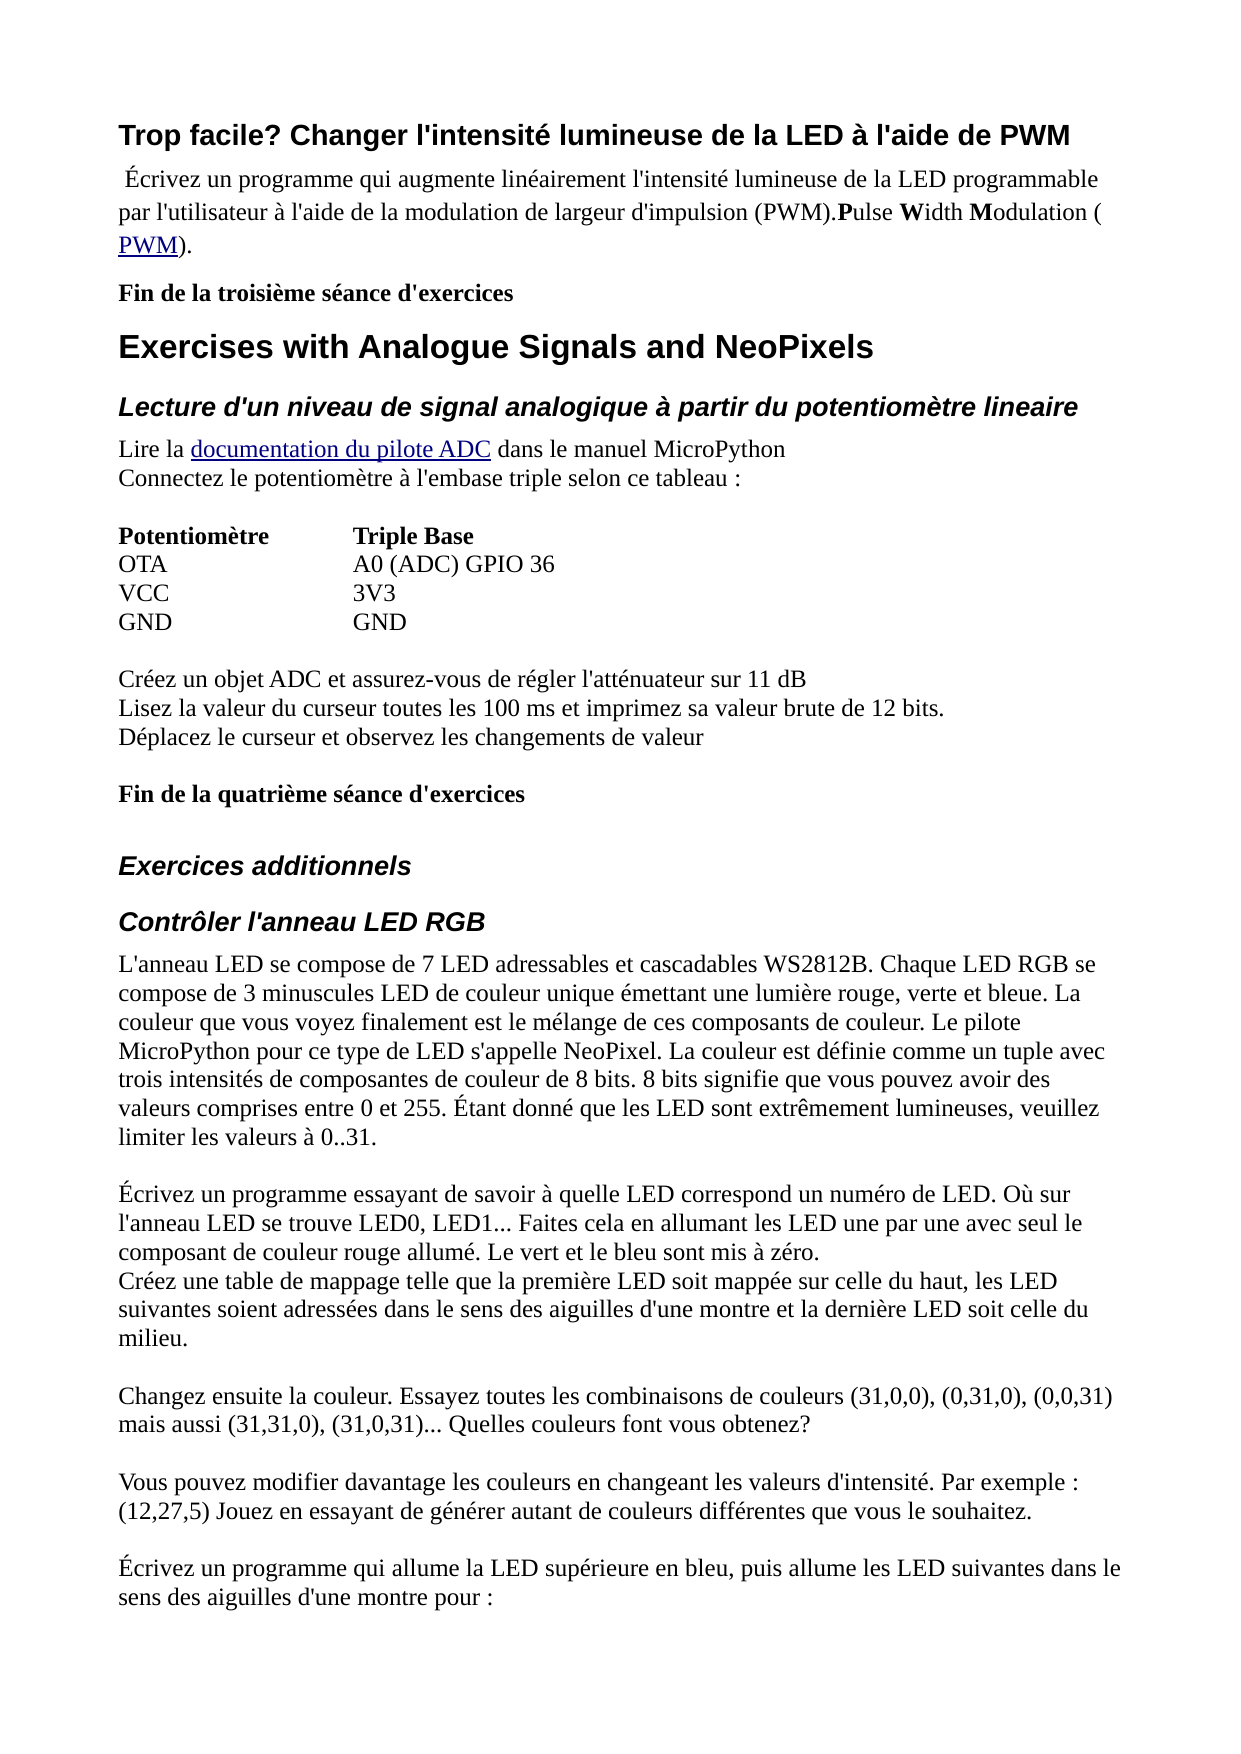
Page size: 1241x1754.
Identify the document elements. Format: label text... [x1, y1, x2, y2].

text Déplacez le curseur et observez les changements de valeur [118, 722, 1122, 751]
text Lire la documentation du pilote ADC dans le manuel MicroPython [118, 434, 1122, 463]
text Vous pouvez modifier davantage les couleurs en changeant les valeurs d'intensité. Par exemple : (12,27,5) Jouez en essayant de générer autant de couleurs différentes que vous le souhaitez. [118, 1467, 1122, 1524]
text Fin de la quatrième séance d'exercices [118, 779, 1122, 808]
text Lisez la valeur du curseur toutes les 100 ms et imprimez sa valeur brute de 12 bits. [118, 693, 1122, 722]
text Écrivez un programme essayant de savoir à quelle LED correspond un numéro de LED. Où sur l'anneau LED se trouve LED0, LED1... Faites cela en allumant les LED une par une avec seul le composant de couleur rouge allumé. Le vert et le bleu sont mis à zéro. [118, 1179, 1122, 1266]
table_cell GND [118, 607, 353, 636]
subtitle Contrôler l'anneau LED RGB [118, 906, 1122, 937]
text Écrivez un programme qui augmente linéairement l'intensité lumineuse de la LED programmable par l'utilisateur à l'aide de la modulation de largeur d'impulsion (PWM).Pulse Width Modulation ( PWM). [118, 164, 1122, 259]
subtitle Trop facile? Changer l'intensité lumineuse de la LED à l'aide de PWM [118, 118, 1122, 152]
subtitle Lecture d'un niveau de signal analogique à partir du potentiomètre lineaire [118, 391, 1122, 422]
table_cell GND [353, 607, 559, 636]
text Créez une table de mappage telle que la première LED soit mappée sur celle du haut, les LED suivantes soient adressées dans le sens des aiguilles d'une montre et la dernière LED soit celle du milieu. [118, 1266, 1122, 1352]
text L'anneau LED se compose de 7 LED adressables et cascadables WS2812B. Chaque LED RGB se compose de 3 minuscules LED de couleur unique émettant une lumière rouge, verte et bleue. La couleur que vous voyez finalement est le mélange de ces composants de couleur. Le pilote MicroPython pour ce type de LED s'appelle NeoPixel. La couleur est définie comme un tuple avec trois intensités de composantes de couleur de 8 bits. 8 bits signifie que vous pouvez avoir des valeurs comprises entre 0 et 255. Étant donné que les LED sont extrêmement lumineuses, veuillez limiter les valeurs à 0..31. [118, 949, 1122, 1151]
text Écrivez un programme qui allume la LED supérieure en bleu, puis allume les LED suivantes dans le sens des aiguilles d'une montre pour : [118, 1553, 1122, 1611]
table_cell OTA [118, 550, 353, 578]
subtitle Exercises with Analogue Signals and NeoPixels [118, 327, 1122, 366]
table_cell VCC [118, 578, 353, 607]
text Connectez le potentiomètre à l'embase triple selon ce tableau : [118, 463, 1122, 521]
table_header Potentiomètre [118, 521, 353, 549]
text Changez ensuite la couleur. Essayez toutes les combinaisons de couleurs (31,0,0), (0,31,0), (0,0,31) mais aussi (31,31,0), (31,0,31)... Quelles couleurs font vous obtenez? [118, 1381, 1122, 1438]
table_header Triple Base [353, 521, 559, 549]
text Fin de la troisième séance d'exercices [118, 278, 1122, 307]
subtitle Exercices additionnels [118, 849, 1122, 881]
table_cell A0 (ADC) GPIO 36 [353, 550, 559, 578]
text Créez un objet ADC et assurez-vous de régler l'atténuateur sur 11 dB [118, 664, 1122, 693]
table_cell 3V3 [353, 578, 559, 607]
